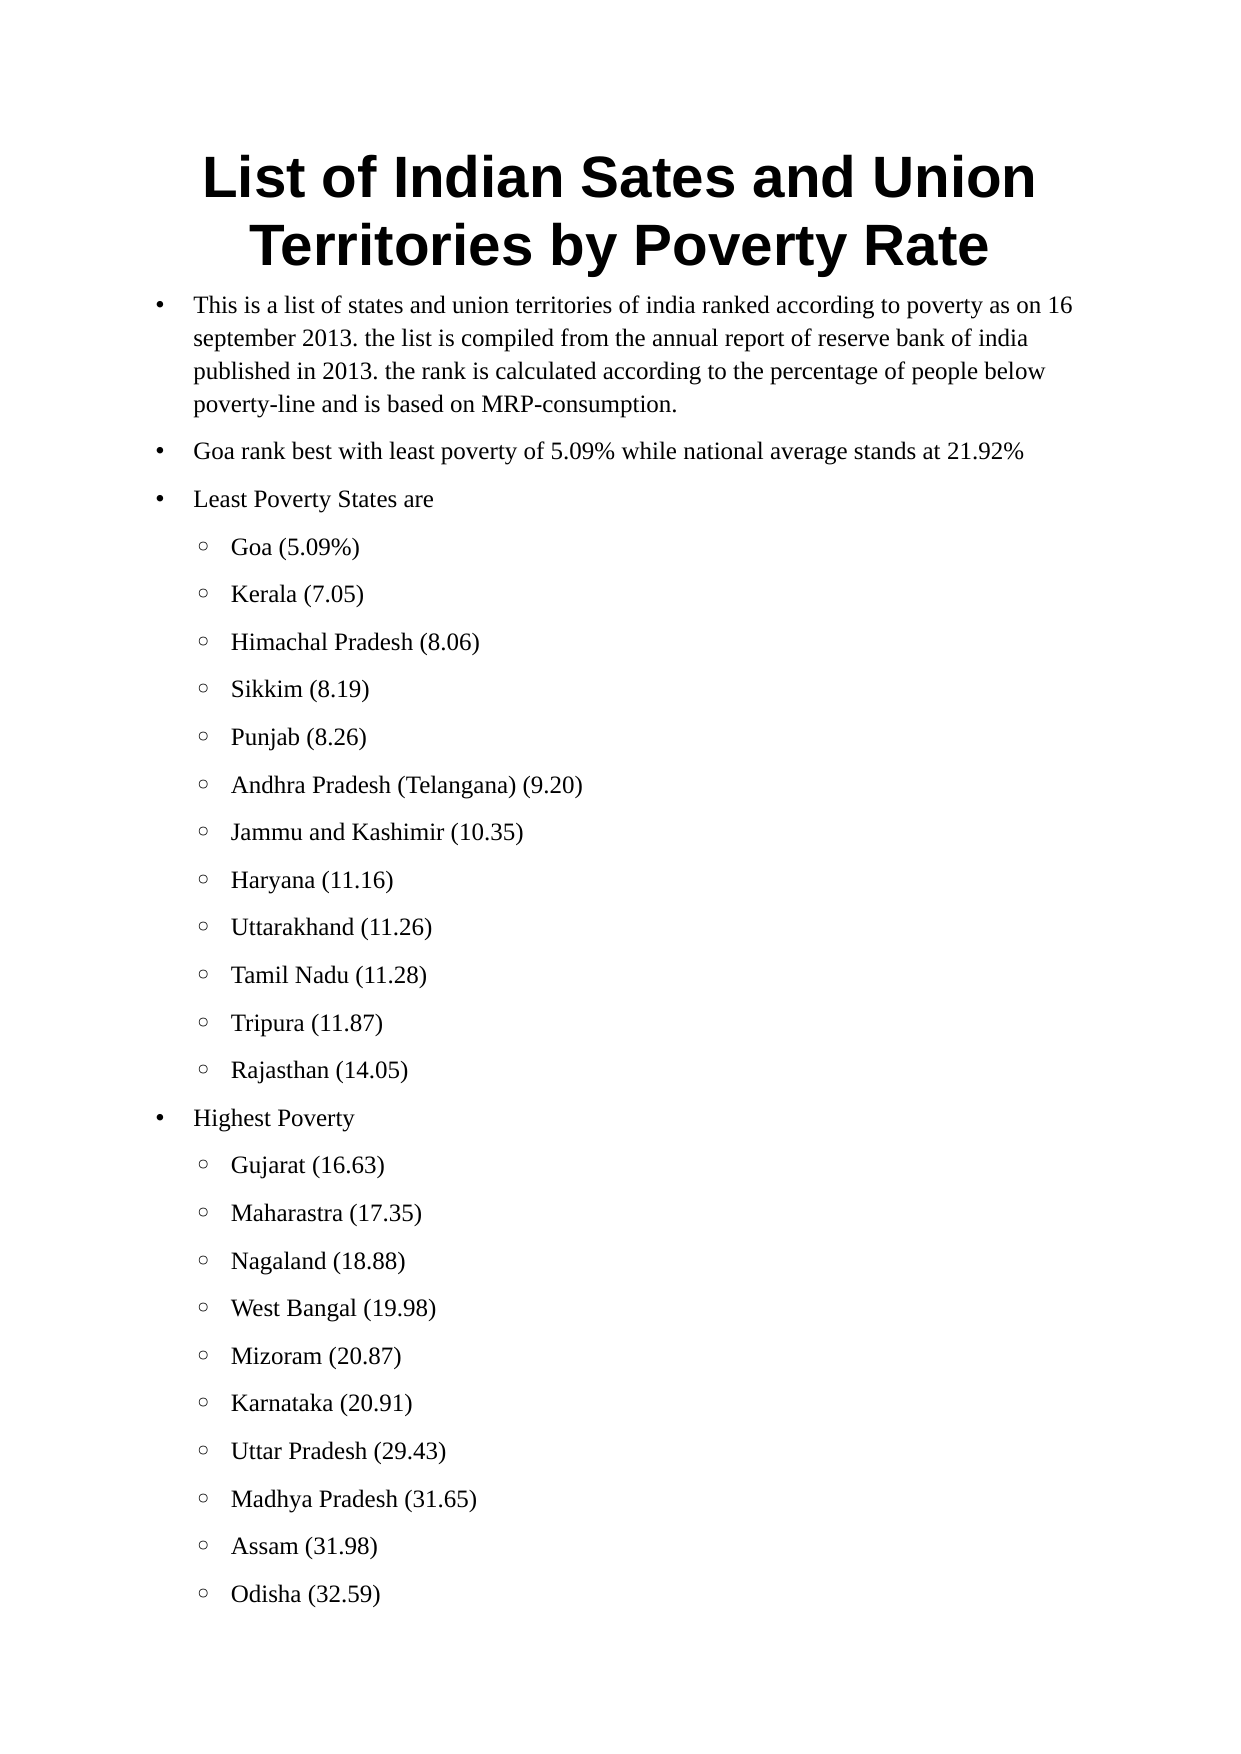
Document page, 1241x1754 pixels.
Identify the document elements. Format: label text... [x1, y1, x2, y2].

list Assam (31.98) [193, 1531, 1122, 1560]
list Mizoram (20.87) [193, 1341, 1122, 1370]
list Uttarakhand (11.26) [193, 912, 1122, 941]
list Goa rank best with least poverty of 5.09% while national average stands at 21.92% [156, 436, 1122, 465]
list Goa (5.09%) [193, 532, 1122, 560]
list Sikkim (8.19) [193, 674, 1122, 703]
list Least Poverty States are [156, 484, 1122, 513]
list Odisha (32.59) [193, 1579, 1122, 1608]
list Andhra Pradesh (Telangana) (9.20) [193, 770, 1122, 798]
list Uttar Pradesh (29.43) [193, 1436, 1122, 1465]
title List of Indian Sates and Union Territories by Poverty Rate [118, 143, 1122, 277]
list Jammu and Kashimir (10.35) [193, 817, 1122, 846]
list This is a list of states and union territories of india ranked according to poverty as on 16 september 2013. the list is compiled from the annual report of reserve bank of india published in 2013. the rank is calculated according to the percentage of people below poverty-line and is based on MRP-consumption. [156, 290, 1122, 418]
list Gujarat (16.63) [193, 1151, 1122, 1179]
list Highest Poverty [156, 1103, 1122, 1132]
list Tamil Nadu (11.28) [193, 960, 1122, 989]
list Himachal Pradesh (8.06) [193, 627, 1122, 656]
list West Bangal (19.98) [193, 1293, 1122, 1322]
list Madhya Pradesh (31.65) [193, 1484, 1122, 1512]
list Haryana (11.16) [193, 865, 1122, 894]
list Nagaland (18.88) [193, 1246, 1122, 1274]
list Maharastra (17.35) [193, 1198, 1122, 1227]
list Tripura (11.87) [193, 1008, 1122, 1036]
list Karnataka (20.91) [193, 1388, 1122, 1417]
list Punjab (8.26) [193, 722, 1122, 751]
list Kerala (7.05) [193, 579, 1122, 608]
list Rajasthan (14.05) [193, 1055, 1122, 1084]
